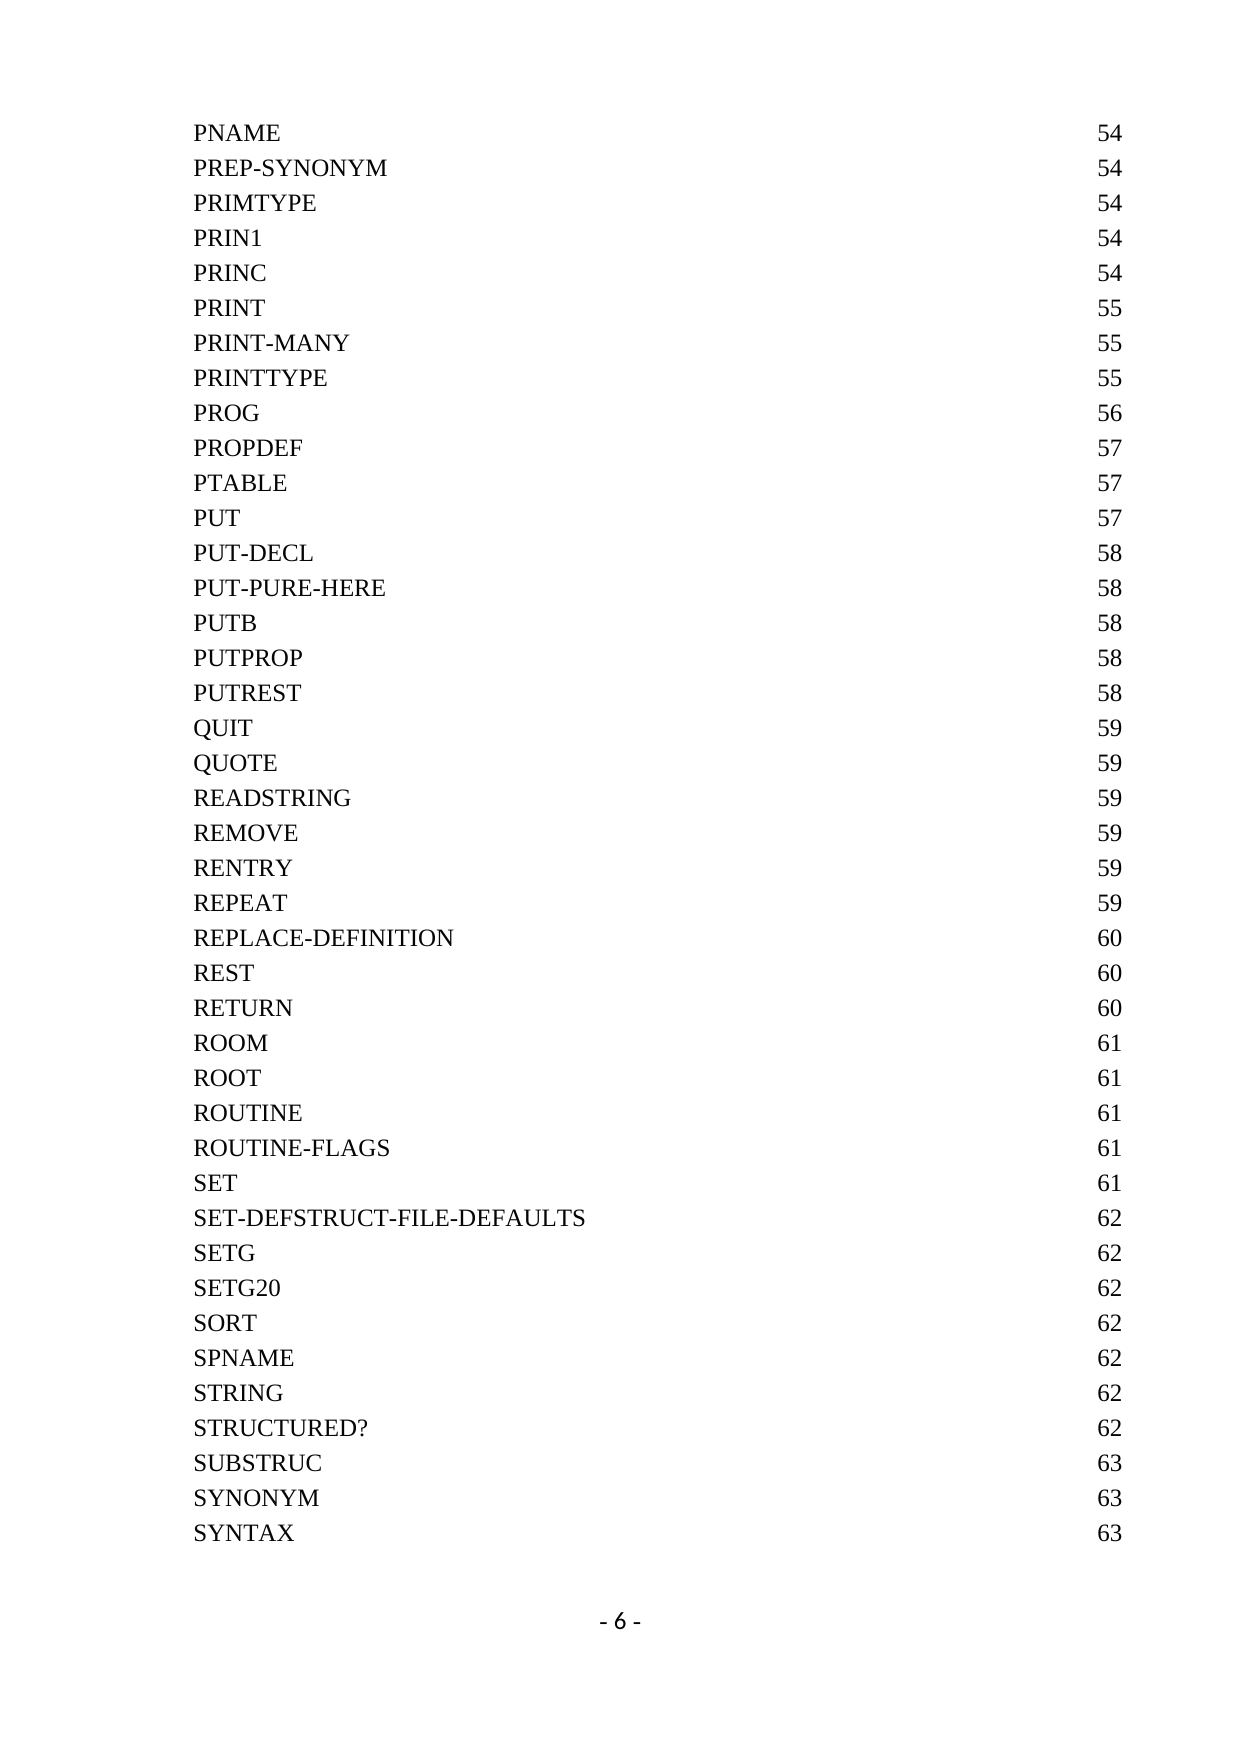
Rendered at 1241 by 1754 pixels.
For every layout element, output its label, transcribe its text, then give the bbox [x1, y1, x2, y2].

text SETG 62 [193, 1238, 1122, 1267]
text SYNONYM 63 [193, 1483, 1122, 1512]
text PROPDEF 57 [193, 433, 1122, 462]
text QUOTE 59 [193, 748, 1122, 777]
text PRINT-MANY 55 [193, 328, 1122, 357]
text PTABLE 57 [193, 468, 1122, 497]
text RETURN 60 [193, 993, 1122, 1022]
text REPLACE-DEFINITION 60 [193, 923, 1122, 952]
text RENTRY 59 [193, 853, 1122, 882]
text ROOT 61 [193, 1063, 1122, 1092]
text REMOVE 59 [193, 818, 1122, 847]
text PROG 56 [193, 398, 1122, 427]
text ROOM 61 [193, 1028, 1122, 1057]
text SUBSTRUC 63 [193, 1448, 1122, 1477]
text PUTPROP 58 [193, 643, 1122, 672]
text PRINT 55 [193, 293, 1122, 322]
text SETG20 62 [193, 1273, 1122, 1302]
text SET 61 [193, 1168, 1122, 1197]
text PREP-SYNONYM 54 [193, 153, 1122, 182]
text SET-DEFSTRUCT-FILE-DEFAULTS 62 [193, 1203, 1122, 1232]
text SORT 62 [193, 1308, 1122, 1337]
text ROUTINE-FLAGS 61 [193, 1133, 1122, 1162]
text ROUTINE 61 [193, 1098, 1122, 1127]
text PNAME 54 [193, 118, 1122, 147]
text PRINC 54 [193, 258, 1122, 287]
text PUTREST 58 [193, 678, 1122, 707]
text PUT-DECL 58 [193, 538, 1122, 567]
text PRINTTYPE 55 [193, 363, 1122, 392]
text SPNAME 62 [193, 1343, 1122, 1372]
text PUTB 58 [193, 608, 1122, 637]
text PUT 57 [193, 503, 1122, 532]
text REPEAT 59 [193, 888, 1122, 917]
text PRIN1 54 [193, 223, 1122, 252]
text STRUCTURED? 62 [193, 1413, 1122, 1442]
text STRING 62 [193, 1378, 1122, 1407]
text READSTRING 59 [193, 783, 1122, 812]
text QUIT 59 [193, 713, 1122, 742]
text PUT-PURE-HERE 58 [193, 573, 1122, 602]
text SYNTAX 63 [193, 1518, 1122, 1547]
text REST 60 [193, 958, 1122, 987]
text PRIMTYPE 54 [193, 188, 1122, 217]
